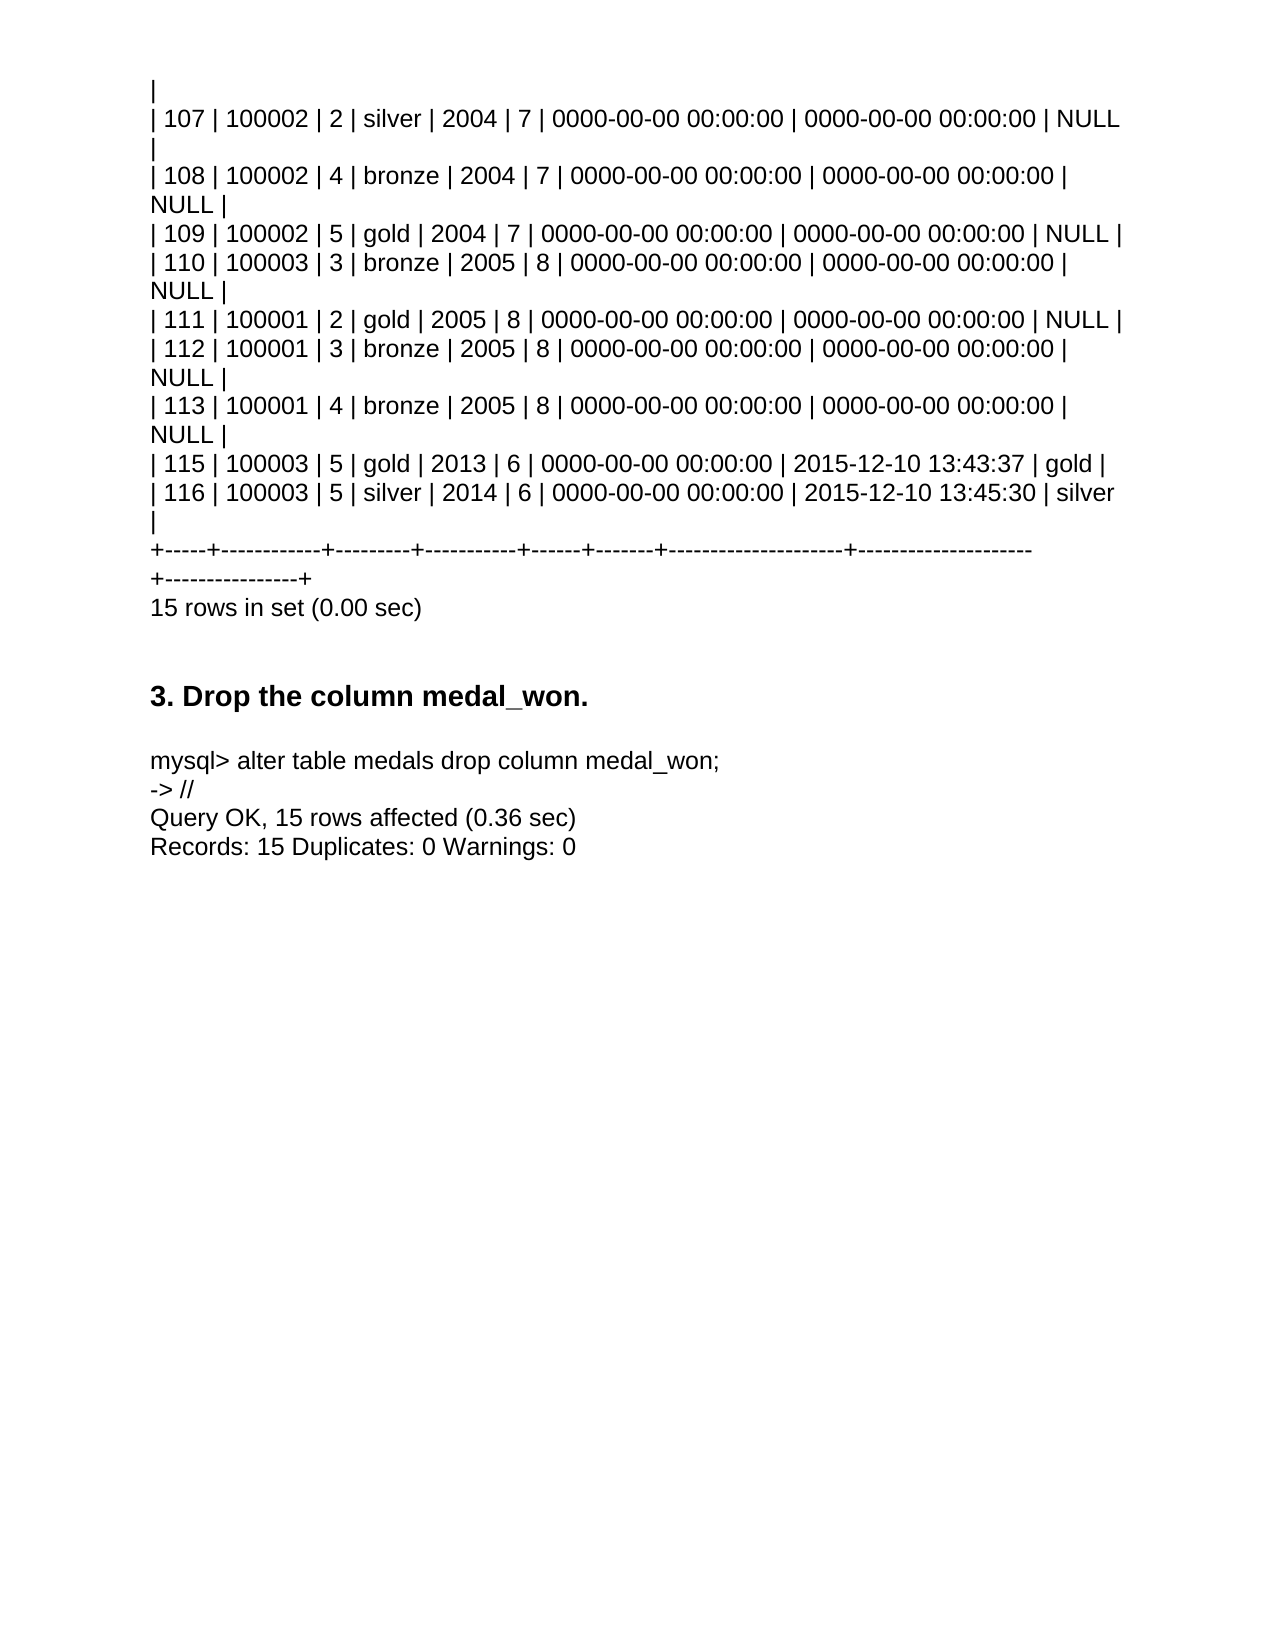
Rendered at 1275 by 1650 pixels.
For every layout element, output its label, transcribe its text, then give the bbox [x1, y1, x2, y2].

text 3. Drop the column medal_won. [150, 679, 1125, 712]
text mysql> alter table medals drop column medal_won; [150, 746, 1125, 774]
text | 112 | 100001 | 3 | bronze | 2005 | 8 | 0000-00-00 00:00:00 | 0000-00-00 00:00:00 | NULL | [150, 334, 1125, 391]
text | 116 | 100003 | 5 | silver | 2014 | 6 | 0000-00-00 00:00:00 | 2015-12-10 13:45:30 | silver | [150, 477, 1125, 535]
text | 113 | 100001 | 4 | bronze | 2005 | 8 | 0000-00-00 00:00:00 | 0000-00-00 00:00:00 | NULL | [150, 391, 1125, 449]
text | 108 | 100002 | 4 | bronze | 2004 | 7 | 0000-00-00 00:00:00 | 0000-00-00 00:00:00 | NULL | [150, 161, 1125, 219]
text -> // [150, 774, 1125, 803]
text | 115 | 100003 | 5 | gold | 2013 | 6 | 0000-00-00 00:00:00 | 2015-12-10 13:43:37 | gold | [150, 449, 1125, 477]
text Query OK, 15 rows affected (0.36 sec) [150, 803, 1125, 832]
text | 110 | 100003 | 3 | bronze | 2005 | 8 | 0000-00-00 00:00:00 | 0000-00-00 00:00:00 | NULL | [150, 247, 1125, 305]
text | 111 | 100001 | 2 | gold | 2005 | 8 | 0000-00-00 00:00:00 | 0000-00-00 00:00:00 | NULL | [150, 305, 1125, 334]
text +-----+------------+---------+-----------+------+-------+---------------------+---------------------+----------------+ [150, 535, 1125, 592]
text | [150, 75, 1125, 104]
text | 109 | 100002 | 5 | gold | 2004 | 7 | 0000-00-00 00:00:00 | 0000-00-00 00:00:00 | NULL | [150, 219, 1125, 247]
text | 107 | 100002 | 2 | silver | 2004 | 7 | 0000-00-00 00:00:00 | 0000-00-00 00:00:00 | NULL | [150, 104, 1125, 161]
text Records: 15 Duplicates: 0 Warnings: 0 [150, 832, 1125, 861]
text 15 rows in set (0.00 sec) [150, 592, 1125, 621]
